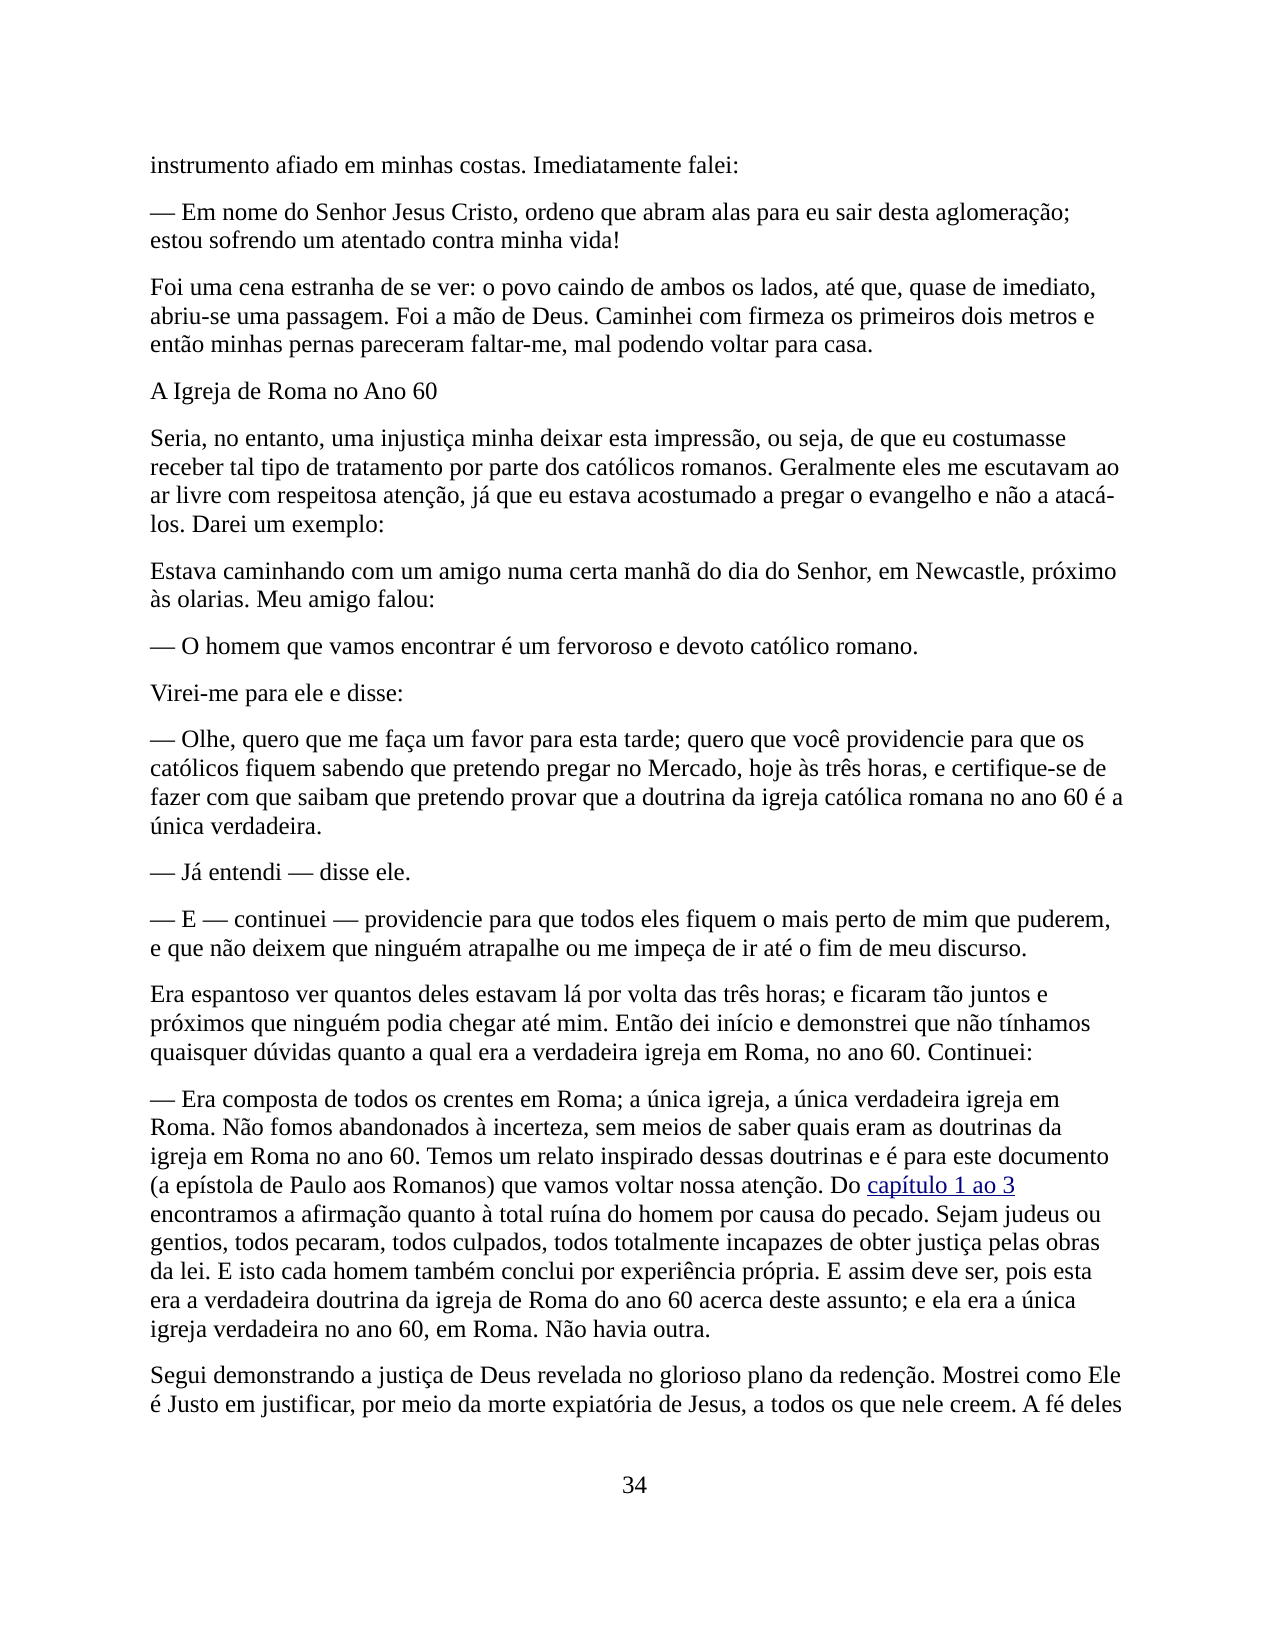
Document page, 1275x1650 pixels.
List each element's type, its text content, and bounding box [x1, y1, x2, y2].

text Virei-me para ele e disse: [150, 678, 1125, 707]
text — O homem que vamos encontrar é um fervoroso e devoto católico romano. [150, 631, 1125, 660]
text — Olhe, quero que me faça um favor para esta tarde; quero que você providencie para que os católicos fiquem sabendo que pretendo pregar no Mercado, hoje às três horas, e certifique-se de fazer com que saibam que pretendo provar que a doutrina da igreja católica romana no ano 60 é a única verdadeira. [150, 724, 1125, 839]
text Seria, no entanto, uma injustiça minha deixar esta impressão, ou seja, de que eu costumasse receber tal tipo de tratamento por parte dos católicos romanos. Geralmente eles me escutavam ao ar livre com respeitosa atenção, já que eu estava acostumado a pregar o evangelho e não a atacá-los. Darei um exemplo: [150, 423, 1125, 538]
text instrumento afiado em minhas costas. Imediatamente falei: [150, 150, 1125, 179]
text Segui demonstrando a justiça de Deus revelada no glorioso plano da redenção. Mostrei como Ele é Justo em justificar, por meio da morte expiatória de Jesus, a todos os que nele creem. A fé deles [150, 1360, 1125, 1418]
text — Em nome do Senhor Jesus Cristo, ordeno que abram alas para eu sair desta aglomeração; estou sofrendo um atentado contra minha vida! [150, 197, 1125, 254]
text Foi uma cena estranha de se ver: o povo caindo de ambos os lados, até que, quase de imediato, abriu-se uma passagem. Foi a mão de Deus. Caminhei com firmeza os primeiros dois metros e então minhas pernas pareceram faltar-me, mal podendo voltar para casa. [150, 272, 1125, 358]
text A Igreja de Roma no Ano 60 [150, 376, 1125, 405]
text — Era composta de todos os crentes em Roma; a única igreja, a única verdadeira igreja em Roma. Não fomos abandonados à incerteza, sem meios de saber quais eram as doutrinas da igreja em Roma no ano 60. Temos um relato inspirado dessas doutrinas e é para este documento (a epístola de Paulo aos Romanos) que vamos voltar nossa atenção. Do capítulo 1 ao 3 encontramos a afirmação quanto à total ruína do homem por causa do pecado. Sejam judeus ou gentios, todos pecaram, todos culpados, todos totalmente incapazes de obter justiça pelas obras da lei. E isto cada homem também conclui por experiência própria. E assim deve ser, pois esta era a verdadeira doutrina da igreja de Roma do ano 60 acerca deste assunto; e ela era a única igreja verdadeira no ano 60, em Roma. Não havia outra. [150, 1084, 1125, 1342]
text — Já entendi — disse ele. [150, 857, 1125, 886]
text — E — continuei — providencie para que todos eles fiquem o mais perto de mim que puderem, e que não deixem que ninguém atrapalhe ou me impeça de ir até o fim de meu discurso. [150, 904, 1125, 962]
text Era espantoso ver quantos deles estavam lá por volta das três horas; e ficaram tão juntos e próximos que ninguém podia chegar até mim. Então dei início e demonstrei que não tínhamos quaisquer dúvidas quanto a qual era a verdadeira igreja em Roma, no ano 60. Continuei: [150, 979, 1125, 1066]
text Estava caminhando com um amigo numa certa manhã do dia do Senhor, em Newcastle, próximo às olarias. Meu amigo falou: [150, 556, 1125, 613]
